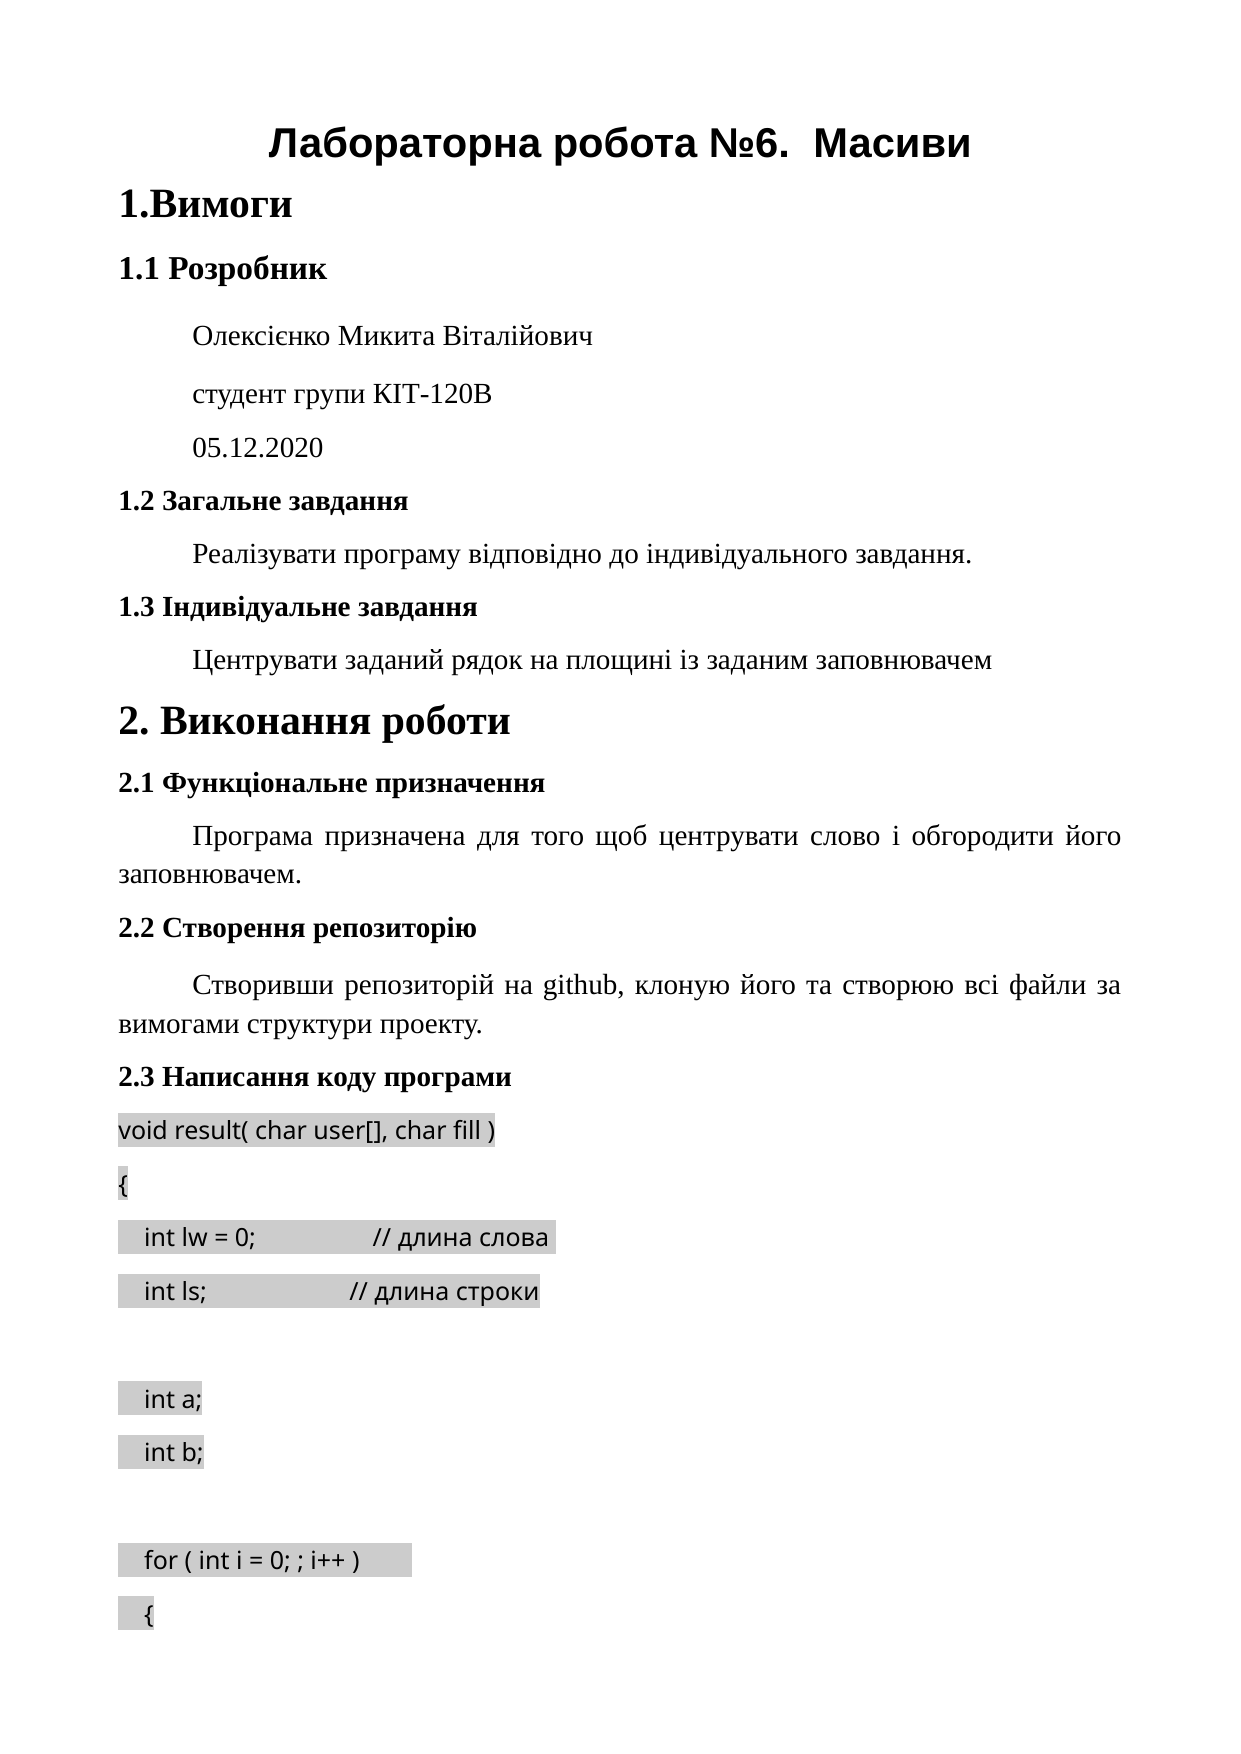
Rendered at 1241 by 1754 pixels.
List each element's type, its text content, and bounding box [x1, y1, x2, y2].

text 1.2 Загальне завдання [118, 483, 1122, 516]
text Програма призначена для того щоб центрувати слово і обгородити його заповнювачем. [118, 818, 1122, 890]
text void result( char user[], char fill ) [118, 1112, 1122, 1147]
text студент групи КІТ-120В [118, 377, 1122, 410]
text int lw = 0; // длина слова [118, 1220, 1122, 1254]
text { [118, 1166, 1122, 1200]
text int a; [118, 1381, 1122, 1415]
text 2.1 Функціональне призначення [118, 765, 1122, 798]
text 05.12.2020 [118, 430, 1122, 463]
text for ( int i = 0; ; i++ ) [118, 1542, 1122, 1577]
text 2. Виконання роботи [118, 695, 1122, 743]
text 2.3 Написання коду програми [118, 1059, 1122, 1093]
text Створивши репозиторій на github, клоную його та створюю всі файли за вимогами структури проекту. [118, 963, 1122, 1040]
text int b; [118, 1435, 1122, 1469]
text int ls; // длина строки [118, 1274, 1122, 1308]
text 1.Вимоги [118, 178, 1122, 226]
text 1.1 Розробник [118, 248, 1122, 287]
title Лабораторна робота №6. Масиви [118, 118, 1122, 166]
text 1.3 Індивідуальне завдання [118, 589, 1122, 623]
text Реалізувати програму відповідно до індивідуального завдання. [118, 536, 1122, 569]
text 2.2 Створення репозиторію [118, 910, 1122, 943]
text Олексієнко Микита Віталійович [118, 307, 1122, 355]
text { [118, 1596, 1122, 1630]
text Центрувати заданий рядок на площині із заданим заповнювачем [118, 642, 1122, 676]
